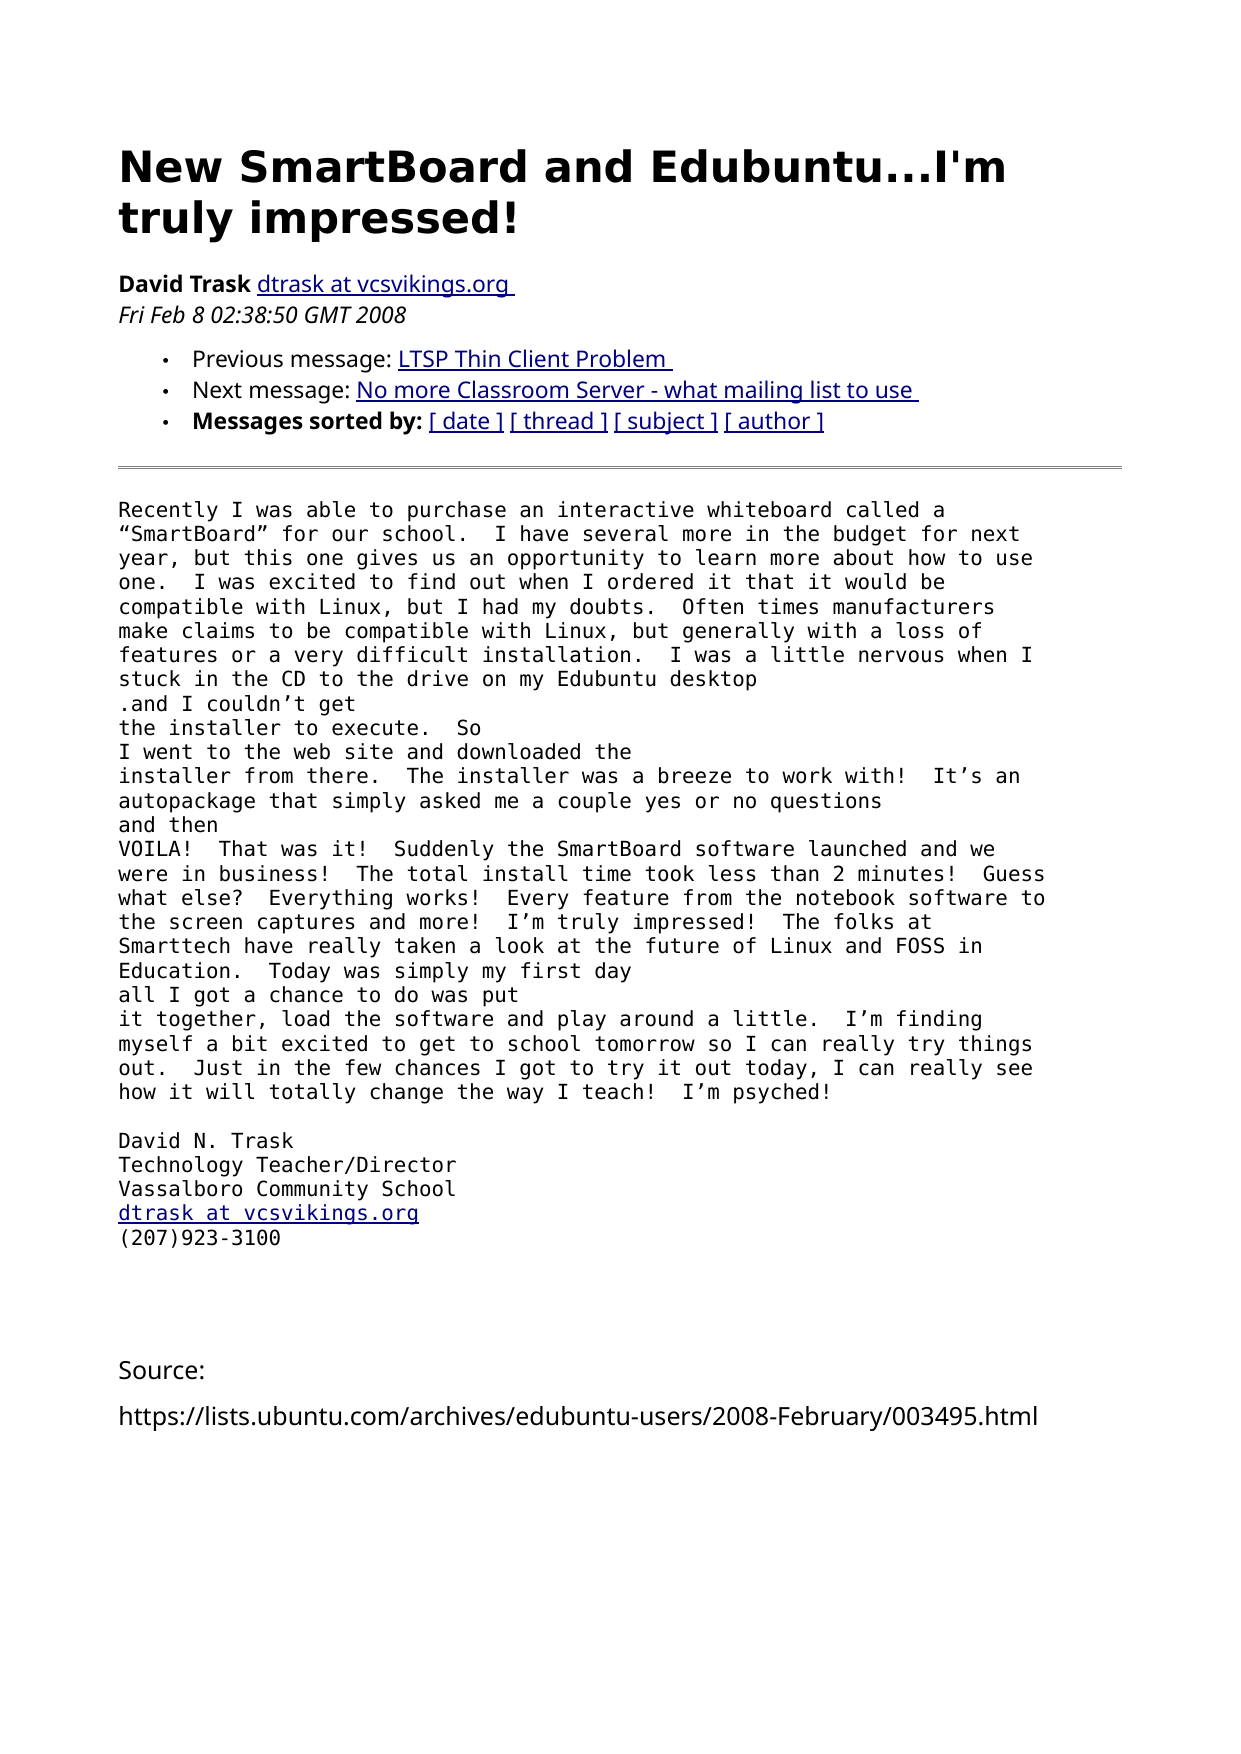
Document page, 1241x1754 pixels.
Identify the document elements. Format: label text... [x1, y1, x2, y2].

text what else? Everything works! Every feature from the notebook software to [118, 886, 1122, 910]
text the installer to execute. So [118, 716, 1122, 740]
text VOILA! That was it! Suddenly the SmartBoard software launched and we [118, 837, 1122, 862]
text all I got a chance to do was put [118, 983, 1122, 1007]
text Vassalboro Community School [118, 1177, 1122, 1201]
text and then [118, 813, 1122, 837]
text myself a bit excited to get to school tomorrow so I can really try things [118, 1032, 1122, 1056]
text it together, load the software and play around a little. I’m finding [118, 1007, 1122, 1032]
text Smarttech have really taken a look at the future of Linux and FOSS in [118, 934, 1122, 959]
text autopackage that simply asked me a couple yes or no questions [118, 789, 1122, 813]
text David N. Trask [118, 1129, 1122, 1153]
text the screen captures and more! I’m truly impressed! The folks at [118, 910, 1122, 934]
text (207)923-3100 [118, 1226, 1122, 1250]
text Source: [118, 1352, 1122, 1386]
text Technology Teacher/Director [118, 1153, 1122, 1177]
text how it will totally change the way I teach! I’m psyched! [118, 1080, 1122, 1104]
text Recently I was able to purchase an interactive whiteboard called a [118, 498, 1122, 522]
text “SmartBoard” for our school. I have several more in the budget for next [118, 522, 1122, 546]
text features or a very difficult installation. I was a little nervous when I [118, 643, 1122, 667]
text one. I was excited to find out when I ordered it that it would be [118, 570, 1122, 595]
subtitle New SmartBoard and Edubuntu...I'm truly impressed! [118, 143, 1122, 243]
text .and I couldn’t get [118, 692, 1122, 716]
text Education. Today was simply my first day [118, 959, 1122, 983]
text make claims to be compatible with Linux, but generally with a loss of [118, 619, 1122, 643]
list Messages sorted by: [ date ] [ thread ] [ subject ] [ author ] [162, 405, 1122, 436]
list Next message: No more Classroom Server - what mailing list to use [162, 374, 1122, 405]
text compatible with Linux, but I had my doubts. Often times manufacturers [118, 595, 1122, 619]
text were in business! The total install time took less than 2 minutes! Guess [118, 862, 1122, 886]
text I went to the web site and downloaded the [118, 740, 1122, 764]
text year, but this one gives us an opportunity to learn more about how to use [118, 546, 1122, 570]
text dtrask at vcsvikings.org [118, 1201, 1122, 1226]
text out. Just in the few chances I got to try it out today, I can really see [118, 1056, 1122, 1080]
text installer from there. The installer was a breeze to work with! It’s an [118, 764, 1122, 789]
text stuck in the CD to the drive on my Edubuntu desktop [118, 667, 1122, 692]
list Previous message: LTSP Thin Client Problem [162, 342, 1122, 374]
text David Trask dtrask at vcsvikings.org Fri Feb 8 02:38:50 GMT 2008 [118, 267, 1122, 330]
text https://lists.ubuntu.com/archives/edubuntu-users/2008-February/003495.html [118, 1399, 1122, 1433]
